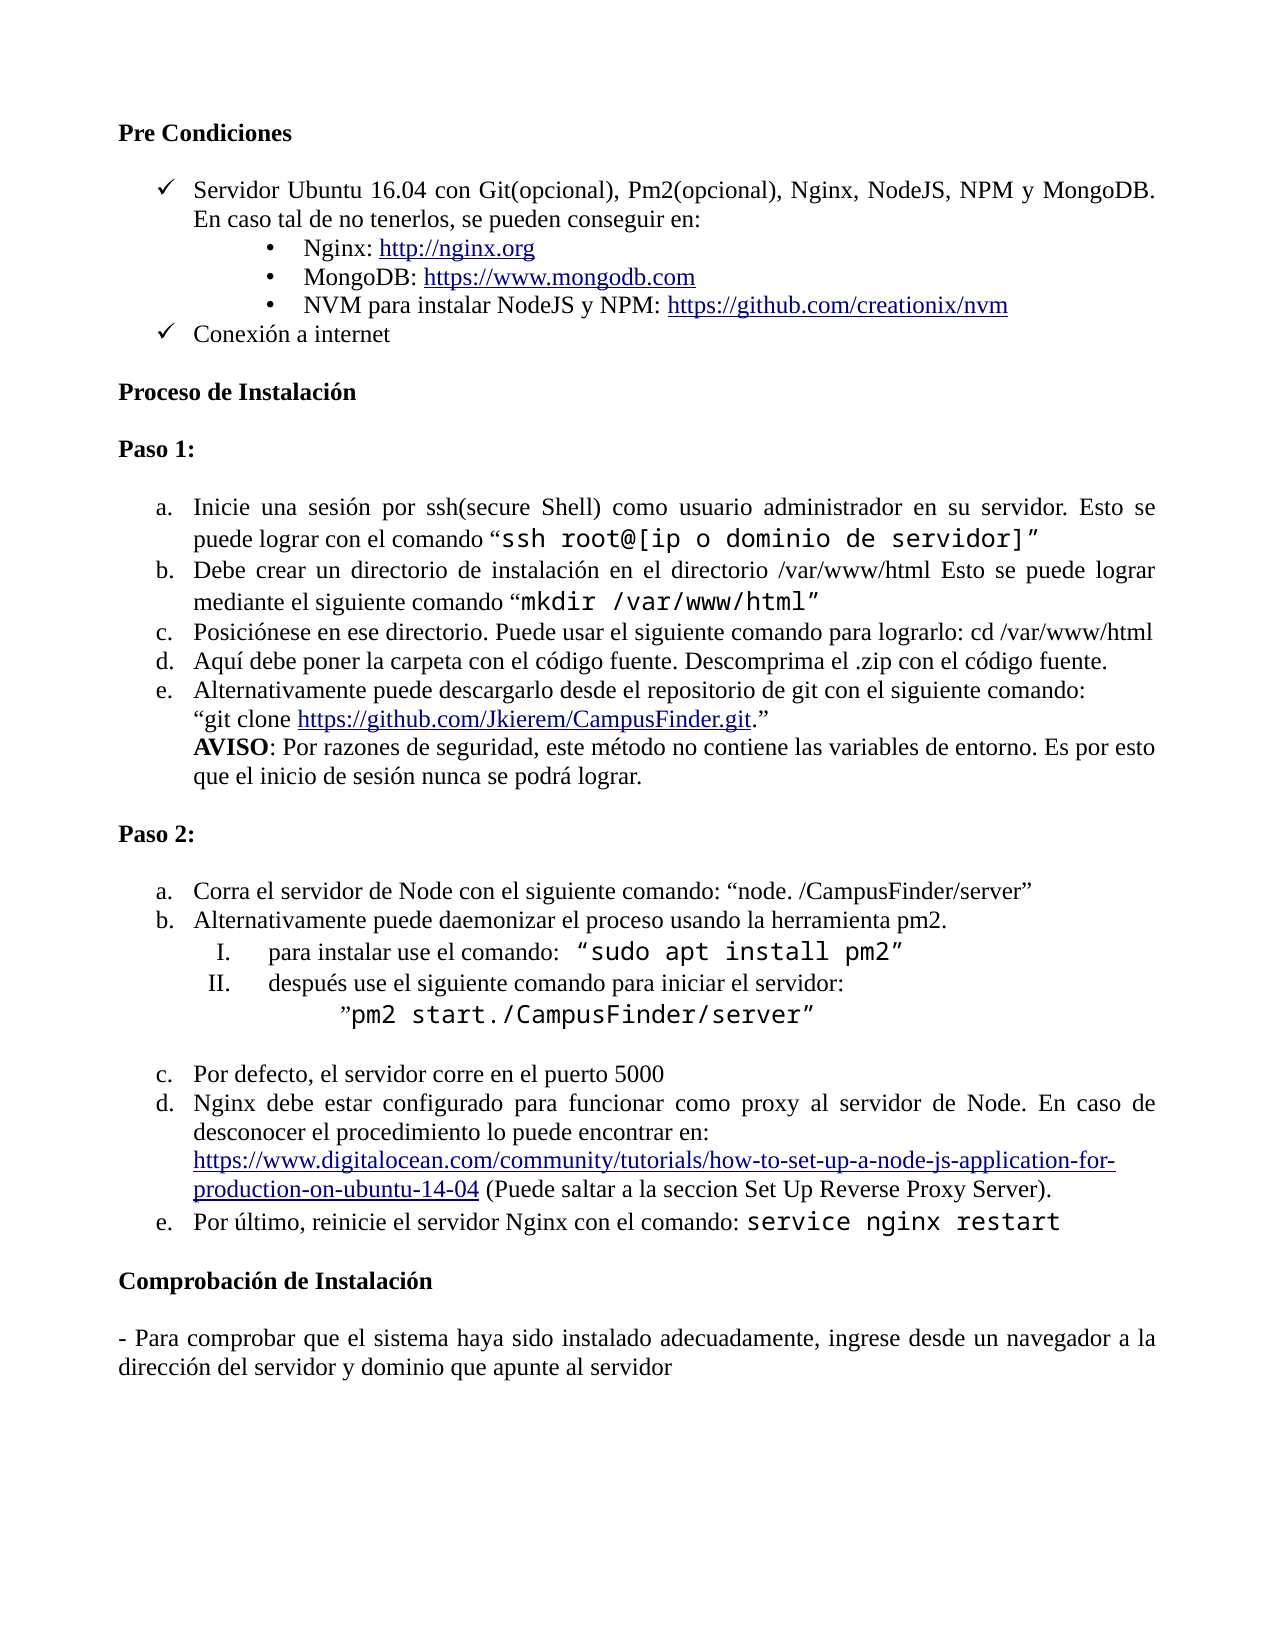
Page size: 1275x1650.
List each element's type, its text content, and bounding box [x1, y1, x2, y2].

list Debe crear un directorio de instalación en el directorio /var/www/html Esto se puede lograr mediante el siguiente comando “mkdir /var/www/html” [156, 555, 1157, 617]
list después use el siguiente comando para iniciar el servidor: [231, 968, 1157, 997]
text ”pm2 start./CampusFinder/server” [268, 997, 1157, 1031]
list Alternativamente puede descargarlo desde el repositorio de git con el siguiente comando: [156, 675, 1157, 704]
list Nginx: http://nginx.org [266, 233, 1157, 262]
text Proceso de Instalación [118, 377, 1157, 406]
list Servidor Ubuntu 16.04 con Git(opcional), Pm2(opcional), Nginx, NodeJS, NPM y MongoDB. En caso tal de no tenerlos, se pueden conseguir en: [156, 176, 1157, 233]
list Inicie una sesión por ssh(secure Shell) como usuario administrador en su servidor. Esto se puede lograr con el comando “ssh root@[ip o dominio de servidor]” [156, 492, 1157, 555]
list MongoDB: https://www.mongodb.com [266, 262, 1157, 291]
list Aquí debe poner la carpeta con el código fuente. Descomprima el .zip con el código fuente. [156, 646, 1157, 675]
list para instalar use el comando: “sudo apt install pm2” [231, 934, 1157, 968]
list Alternativamente puede daemonizar el proceso usando la herramienta pm2. [156, 905, 1157, 934]
list Por último, reinicie el servidor Nginx con el comando: service nginx restart [156, 1203, 1157, 1237]
text Paso 2: [118, 819, 1157, 847]
text Paso 1: [118, 434, 1157, 463]
text “git clone https://github.com/Jkierem/CampusFinder.git.” [193, 704, 1157, 732]
text https://www.digitalocean.com/community/tutorials/how-to-set-up-a-node-js-application-for-production-on-ubuntu-14-04 (Puede saltar a la seccion Set Up Reverse Proxy Server). [193, 1146, 1157, 1203]
text Comprobación de Instalación [118, 1266, 1157, 1295]
text - Para comprobar que el sistema haya sido instalado adecuadamente, ingrese desde un navegador a la dirección del servidor y dominio que apunte al servidor [118, 1323, 1157, 1381]
list Por defecto, el servidor corre en el puerto 5000 [156, 1059, 1157, 1088]
text Pre Condiciones [118, 118, 1157, 147]
list Conexión a internet [156, 319, 1157, 348]
list Corra el servidor de Node con el siguiente comando: “node. /CampusFinder/server” [156, 876, 1157, 905]
text AVISO: Por razones de seguridad, este método no contiene las variables de entorno. Es por esto que el inicio de sesión nunca se podrá lograr. [193, 732, 1157, 790]
list Nginx debe estar configurado para funcionar como proxy al servidor de Node. En caso de desconocer el procedimiento lo puede encontrar en: [156, 1088, 1157, 1146]
list NVM para instalar NodeJS y NPM: https://github.com/creationix/nvm [266, 291, 1157, 319]
list Posiciónese en ese directorio. Puede usar el siguiente comando para lograrlo: cd /var/www/html [156, 617, 1157, 646]
